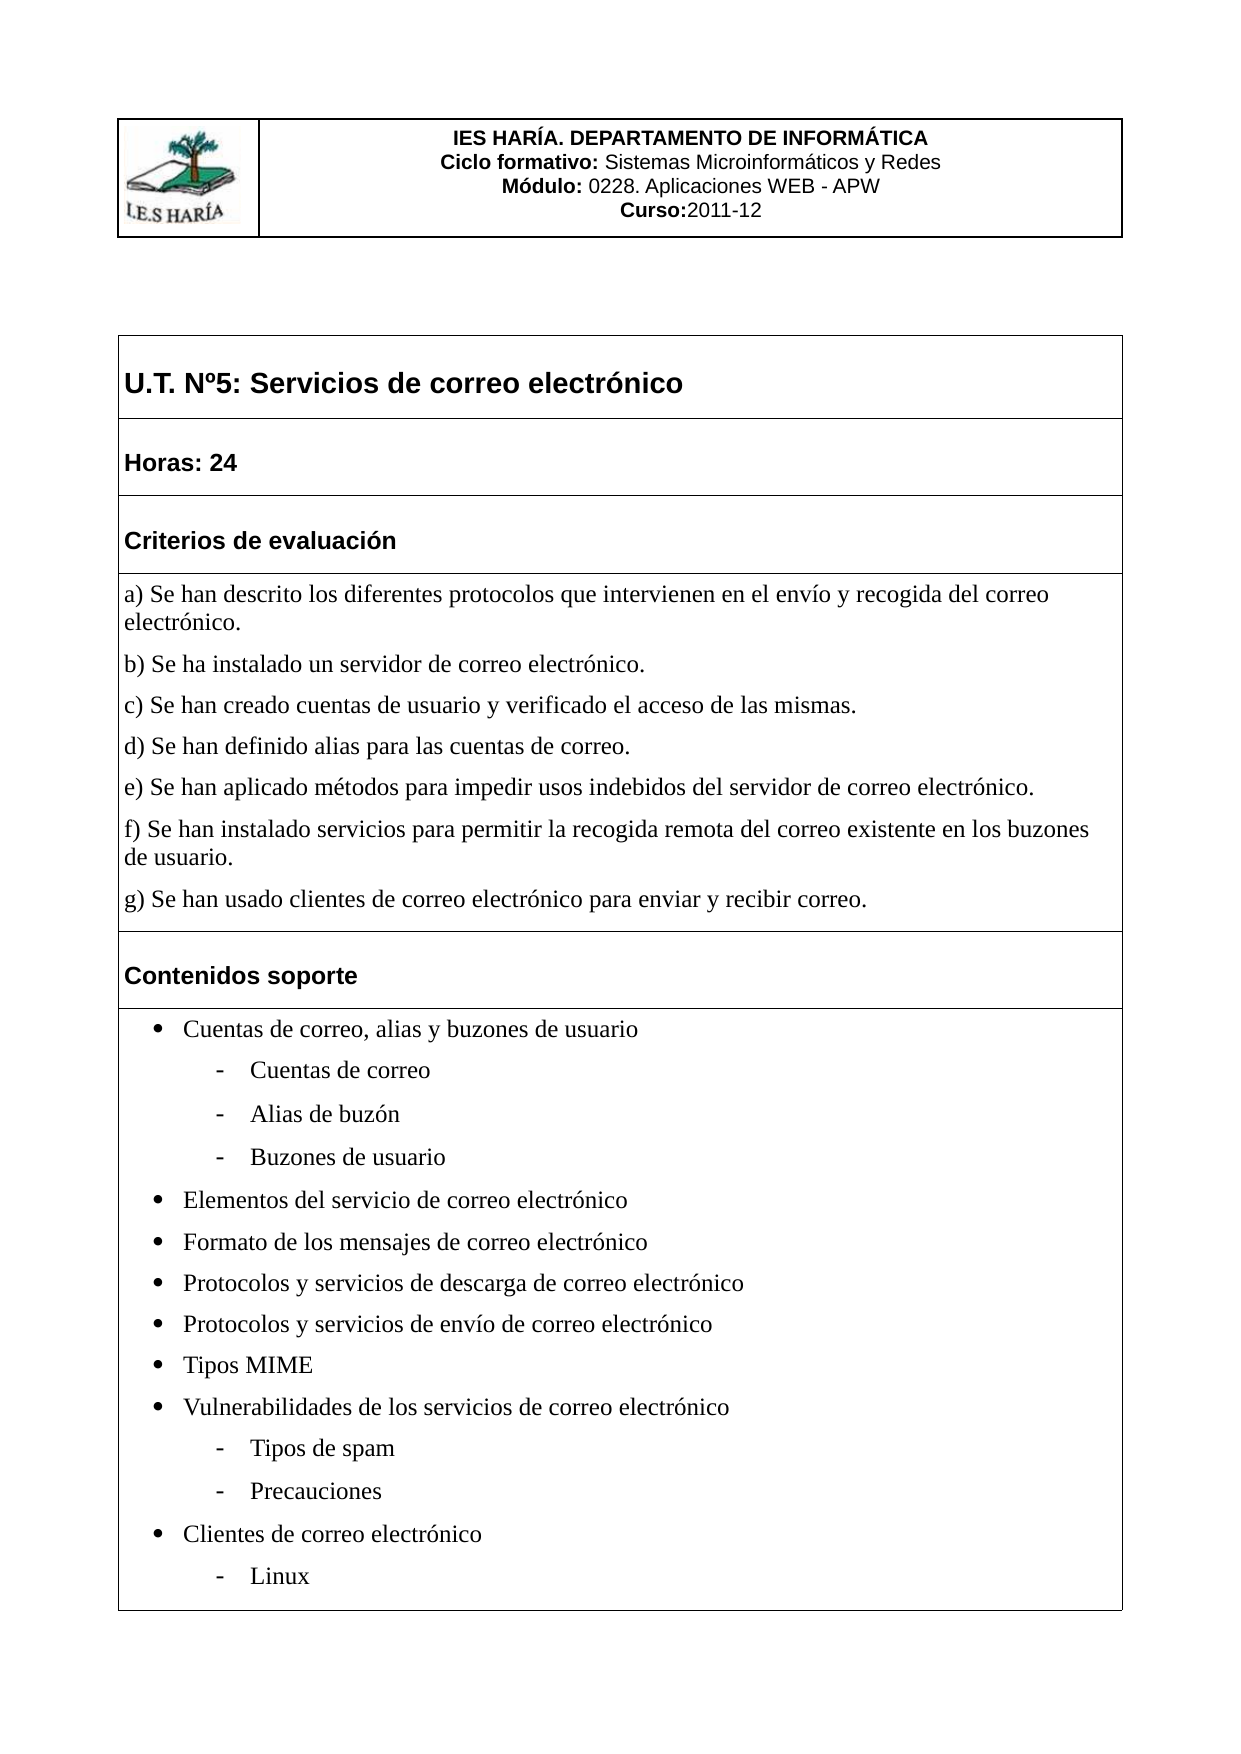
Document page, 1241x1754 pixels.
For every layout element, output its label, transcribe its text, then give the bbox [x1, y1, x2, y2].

table_cell Cuentas de correo, alias y buzones de usuario Cuentas de correo Alias de buzón Buzones de usuario Elementos del servicio de correo electrónico Formato de los mensajes de correo electrónico Protocolos y servicios de descarga de correo electrónico Protocolos y servicios de envío de correo electrónico Tipos MIME Vulnerabilidades de los servicios de correo electrónico Tipos de spam Precauciones Clientes de correo electrónico Linux Windows Servidores de correo electrónico Configuración de alias Usos indebidos Correo seguro Firma digital Cifrado de mensajes Webmail [119, 1009, 1122, 1610]
table_cell a) Se han descrito los diferentes protocolos que intervienen en el envío y recogida del correo electrónico. b) Se ha instalado un servidor de correo electrónico. c) Se han creado cuentas de usuario y verificado el acceso de las mismas. d) Se han definido alias para las cuentas de correo. e) Se han aplicado métodos para impedir usos indebidos del servidor de correo electrónico. f) Se han instalado servicios para permitir la recogida remota del correo existente en los buzones de usuario. g) Se han usado clientes de correo electrónico para enviar y recibir correo. [119, 574, 1122, 931]
table_cell Criterios de evaluación [119, 496, 1122, 573]
table_cell Contenidos soporte [119, 932, 1122, 1008]
table_cell Horas: 24 [119, 419, 1122, 495]
picture [123, 126, 241, 224]
table_header U.T. Nº5: Servicios de correo electrónico [119, 336, 1122, 418]
